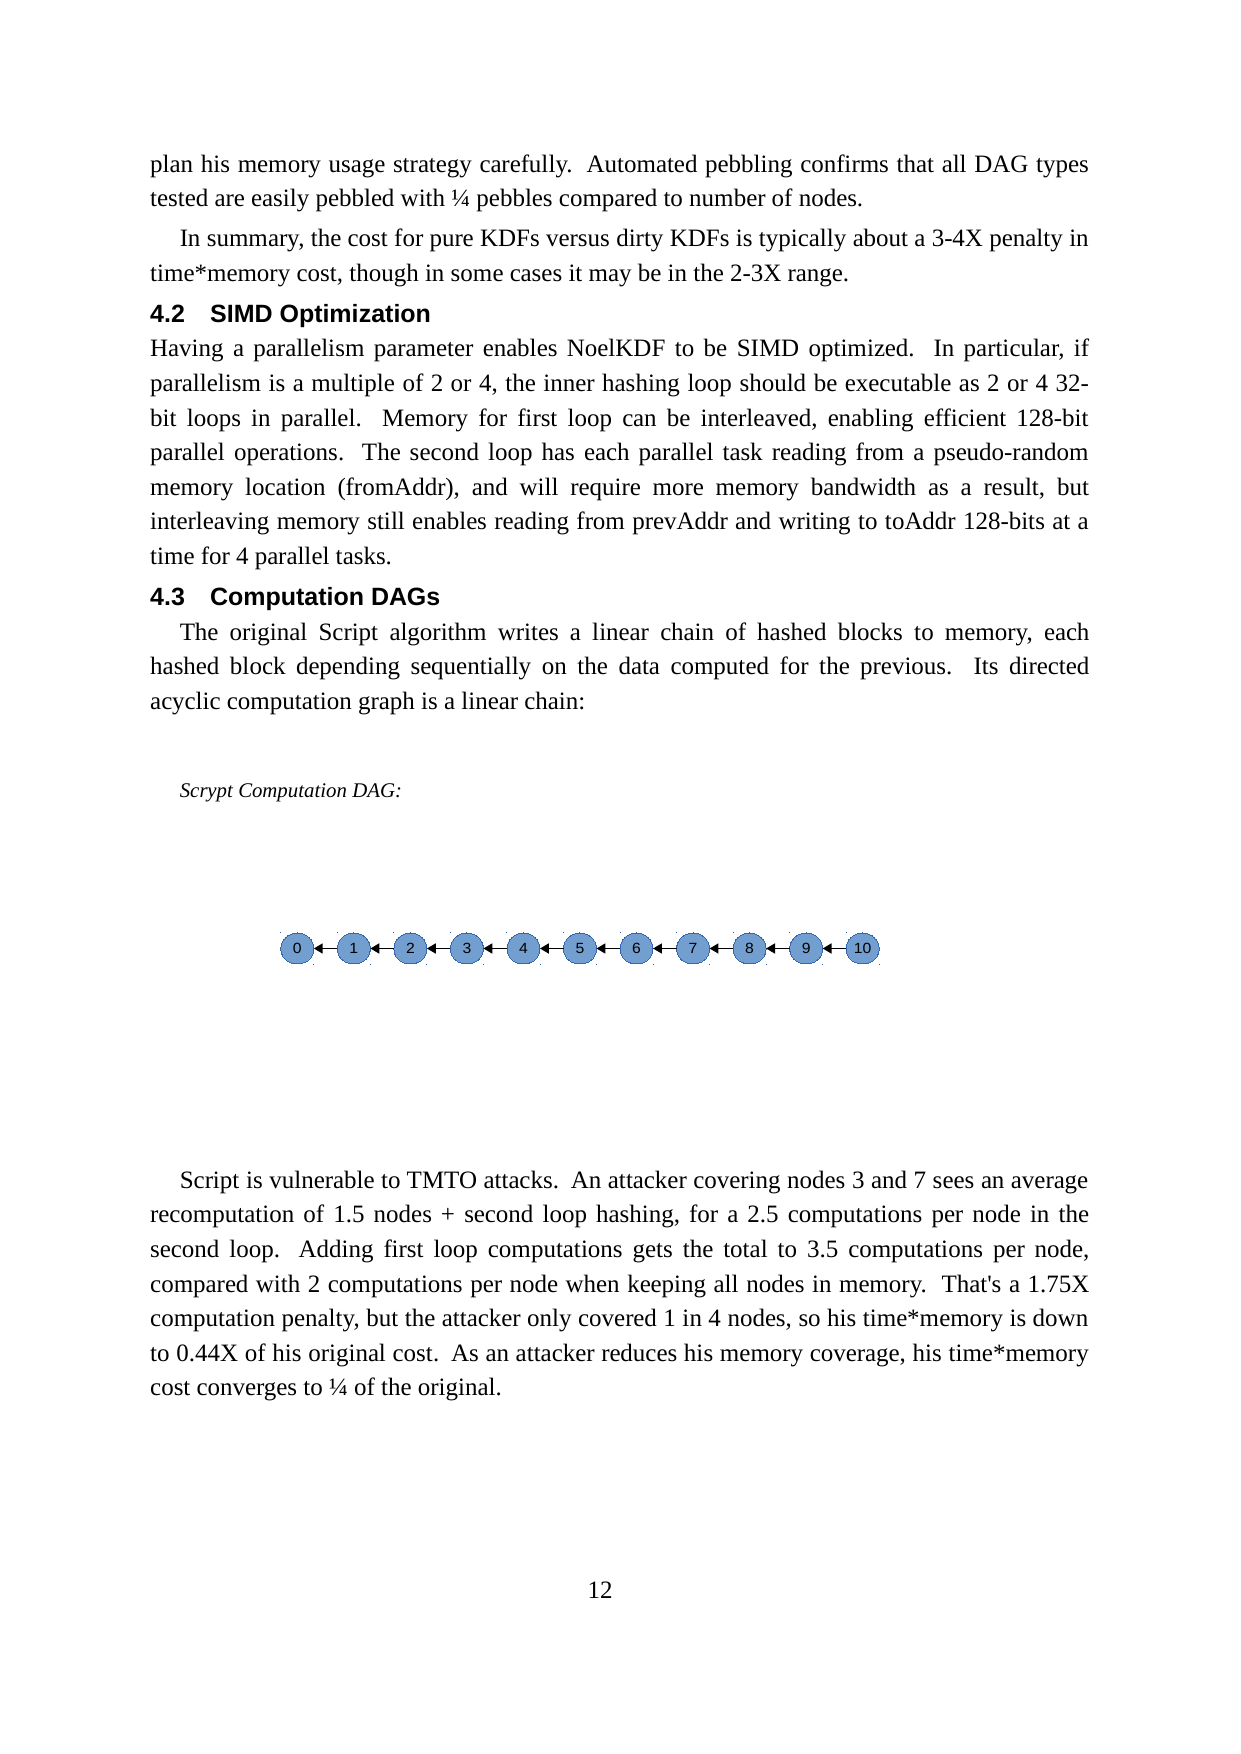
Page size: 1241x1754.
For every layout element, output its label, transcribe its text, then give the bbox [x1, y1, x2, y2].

text Having a parallelism parameter enables NoelKDF to be SIMD optimized. In particular, if parallelism is a multiple of 2 or 4, the inner hashing loop should be executable as 2 or 4 32-bit loops in parallel. Memory for first loop can be interleaved, enabling efficient 128-bit parallel operations. The second loop has each parallel task reading from a pseudo-random memory location (fromAddr), and will require more memory bandwidth as a result, but interleaving memory still enables reading from prevAddr and writing to toAddr 128-bits at a time for 4 parallel tasks. [150, 334, 1091, 570]
subtitle SIMD Optimization [150, 299, 1091, 328]
text In summary, the cost for pure KDFs versus dirty KDFs is typically about a 3-4X penalty in time*memory cost, though in some cases it may be in the 2-3X range. [150, 224, 1091, 287]
text Script is vulnerable to TMTO attacks. An attacker covering nodes 3 and 7 sees an average recomputation of 1.5 nodes + second loop hashing, for a 2.5 computations per node in the second loop. Adding first loop computations gets the total to 3.5 computations per node, compared with 2 computations per node when keeping all nodes in memory. That's a 1.75X computation penalty, but the attacker only covered 1 in 4 nodes, so his time*memory is down to 0.44X of his original cost. As an attacker reduces his memory coverage, his time*memory cost converges to ¼ of the original. [150, 1166, 1091, 1401]
text plan his memory usage strategy carefully. Automated pebbling confirms that all DAG types tested are easily pebbled with ¼ pebbles compared to number of nodes. [150, 150, 1091, 212]
text Scrypt Computation DAG: [179, 779, 1007, 802]
subtitle Computation DAGs [150, 583, 1091, 611]
text The original Script algorithm writes a linear chain of hashed blocks to memory, each hashed block depending sequentially on the data computed for the previous. Its directed acyclic computation graph is a linear chain: [150, 618, 1091, 714]
